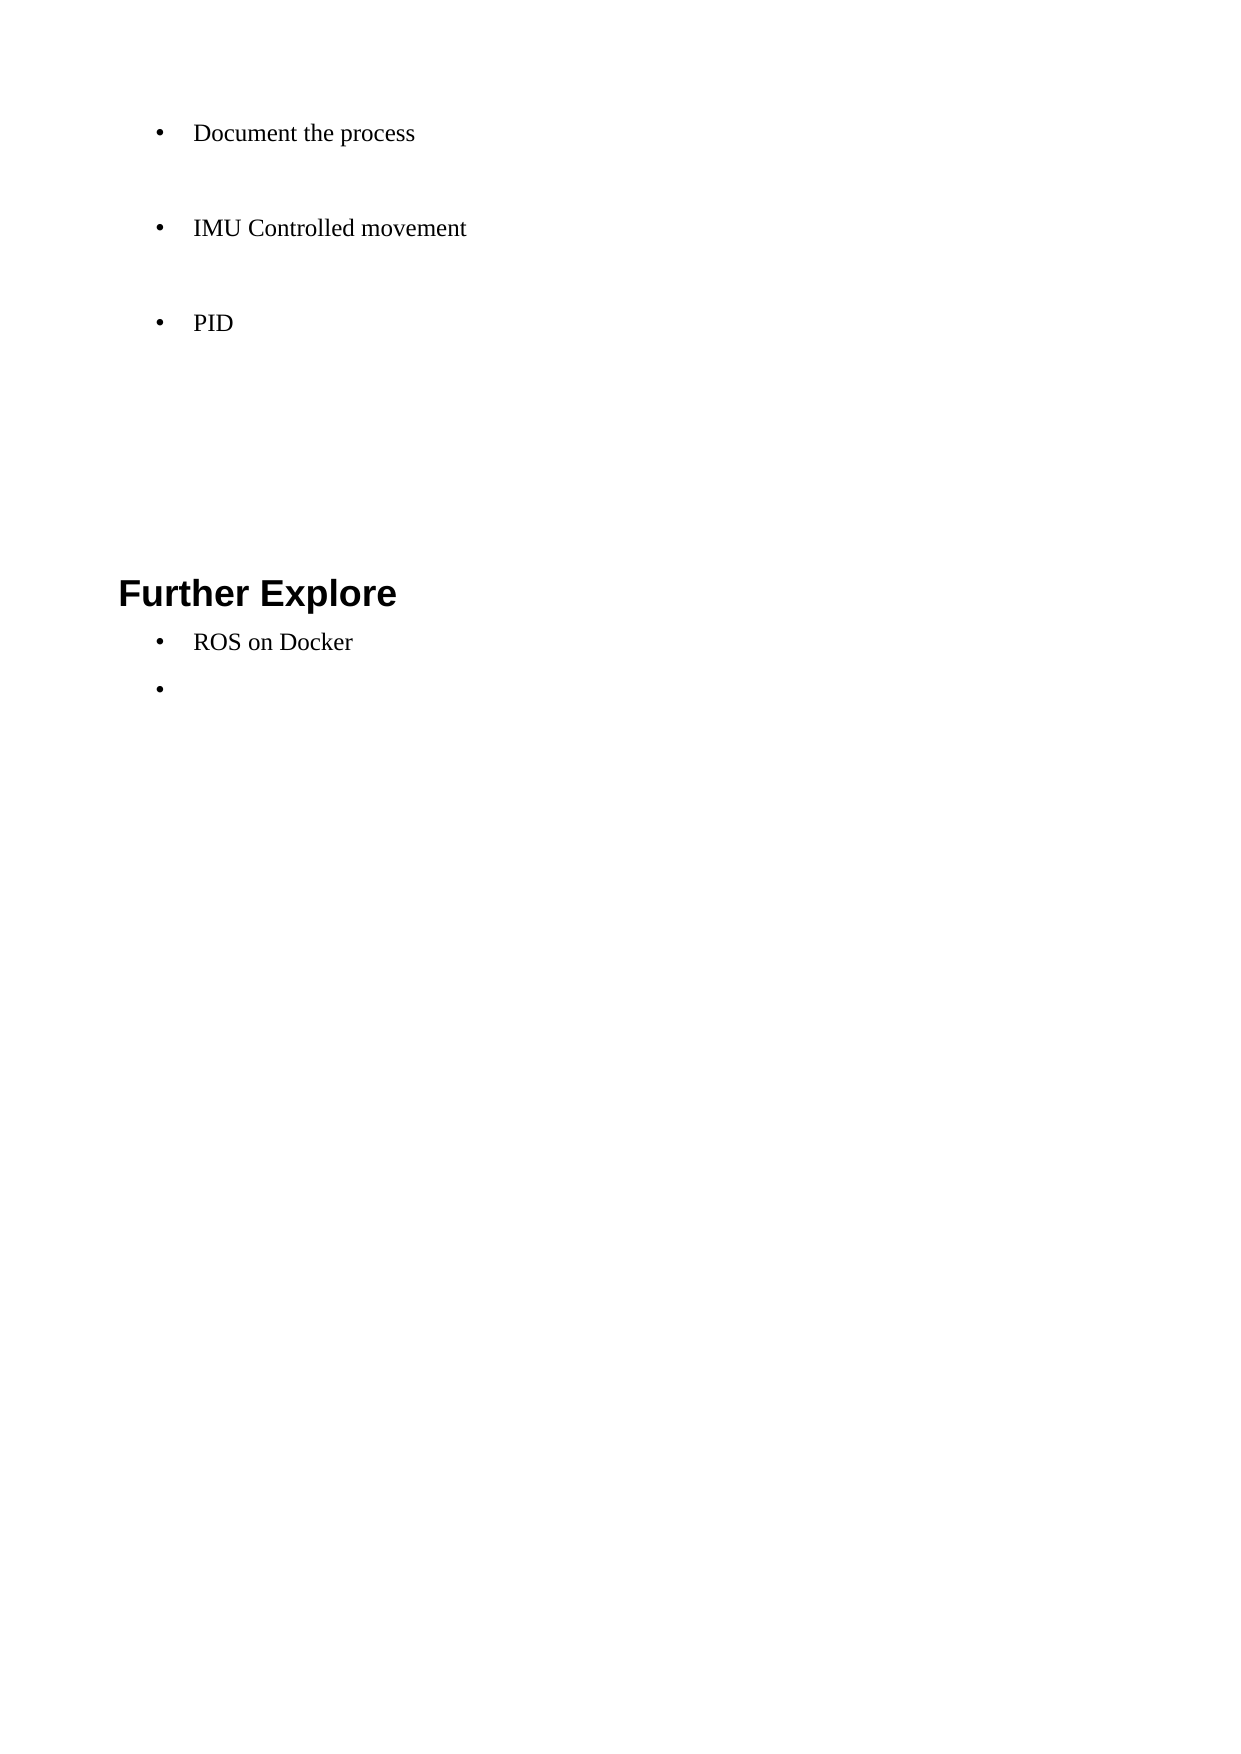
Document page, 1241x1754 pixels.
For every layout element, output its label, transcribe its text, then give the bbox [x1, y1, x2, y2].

list Document the process [156, 118, 1122, 147]
subtitle Further Explore [118, 572, 1122, 615]
list ROS on Docker [156, 627, 1122, 656]
list PID [156, 308, 1122, 337]
list IMU Controlled movement [156, 213, 1122, 242]
